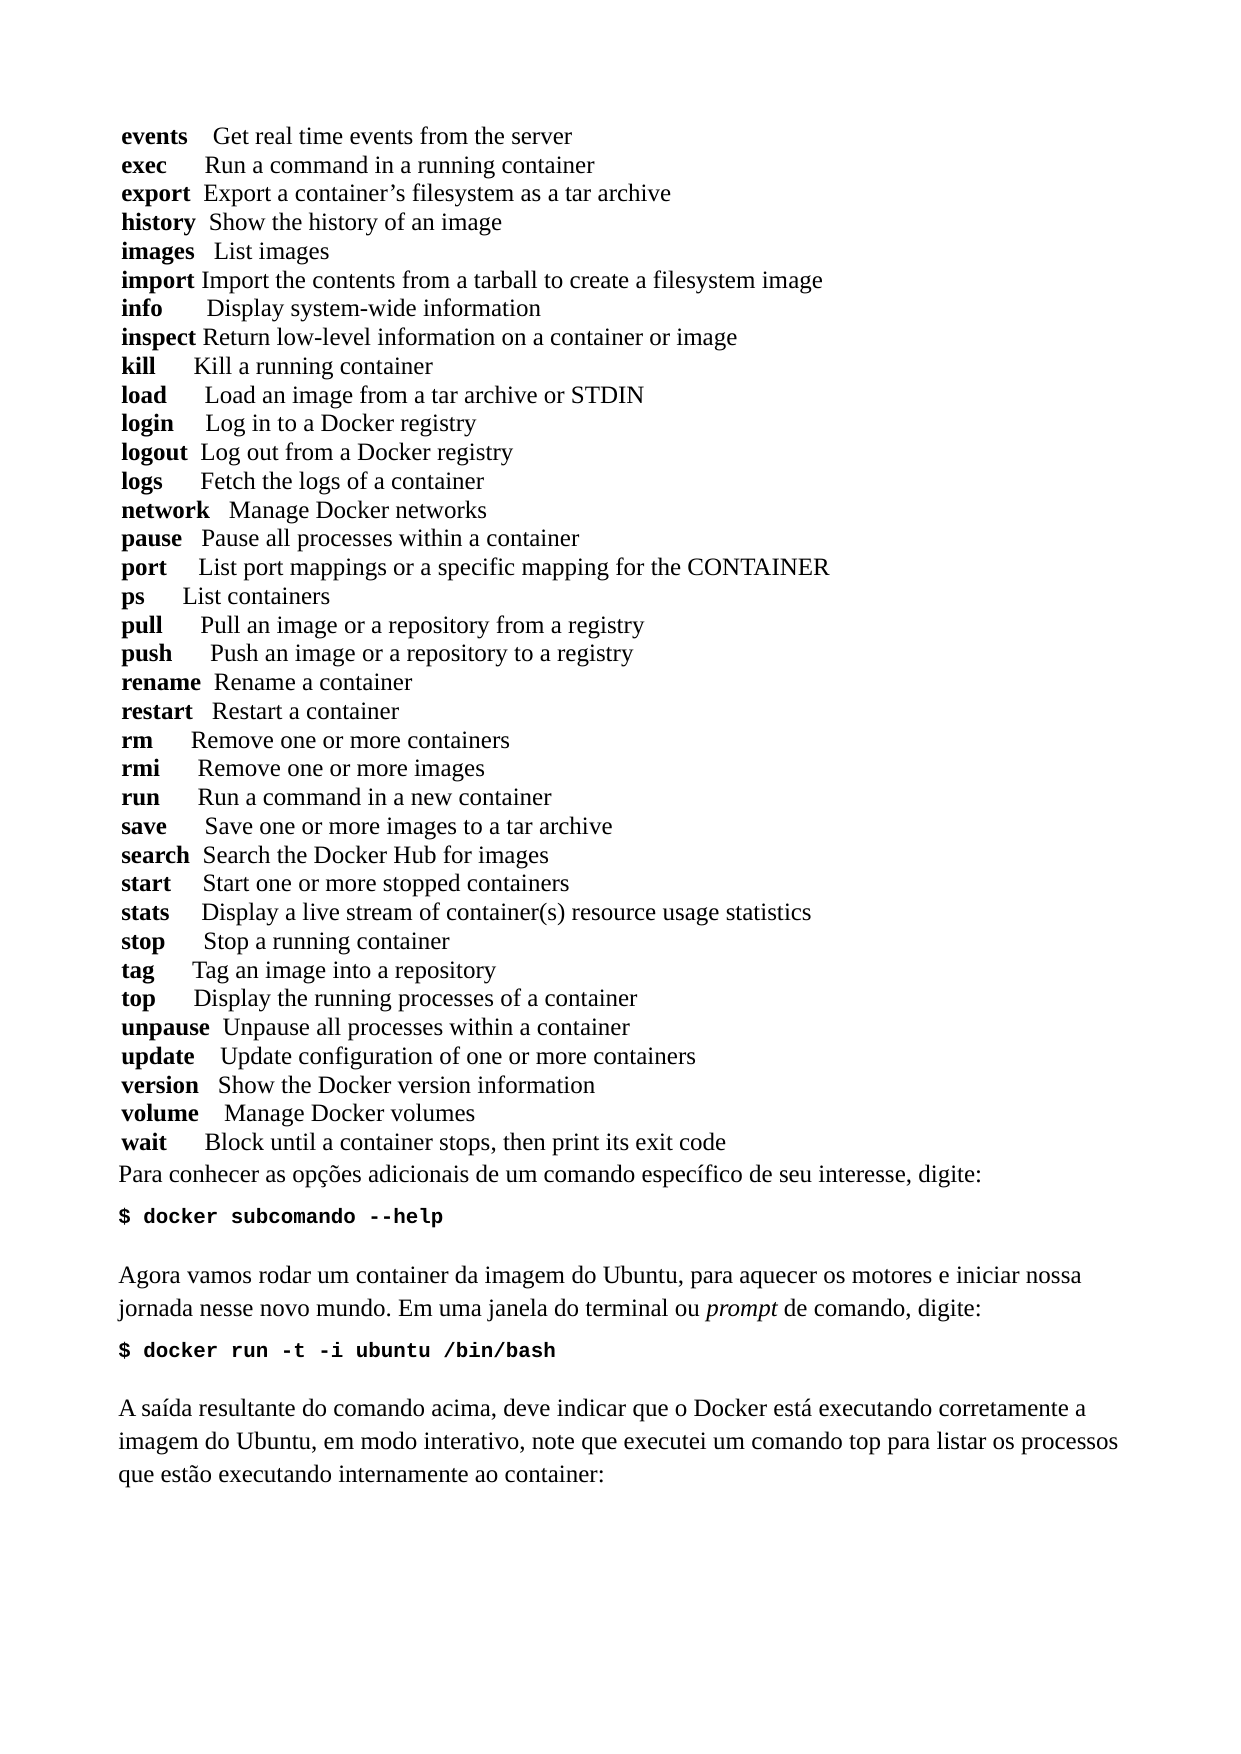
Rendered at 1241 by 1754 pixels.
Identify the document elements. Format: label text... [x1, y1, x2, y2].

text Para conhecer as opções adicionais de um comando específico de seu interesse, digite: [118, 1159, 1122, 1188]
table_header events Get real time events from the server exec Run a command in a running container export Export a container’s filesystem as a tar archive history Show the history of an image images List images import Import the contents from a tarball to create a filesystem image info Display system-wide information inspect Return low-level information on a container or image kill Kill a running container load Load an image from a tar archive or STDIN login Log in to a Docker registry logout Log out from a Docker registry logs Fetch the logs of a container network Manage Docker networks pause Pause all processes within a container port List port mappings or a specific mapping for the CONTAINER ps List containers pull Pull an image or a repository from a registry push Push an image or a repository to a registry rename Rename a container restart Restart a container rm Remove one or more containers rmi Remove one or more images run Run a command in a new container save Save one or more images to a tar archive search Search the Docker Hub for images start Start one or more stopped containers stats Display a live stream of container(s) resource usage statistics stop Stop a running container tag Tag an image into a repository top Display the running processes of a container unpause Unpause all processes within a container update Update configuration of one or more containers version Show the Docker version information volume Manage Docker volumes wait Block until a container stops, then print its exit code [118, 118, 841, 1159]
text A saída resultante do comando acima, deve indicar que o Docker está executando corretamente a imagem do Ubuntu, em modo interativo, note que executei um comando top para listar os processos que estão executando internamente ao container: [118, 1393, 1122, 1488]
text $ docker run -t -i ubuntu /bin/bash [118, 1340, 1122, 1364]
text Agora vamos rodar um container da imagem do Ubuntu, para aquecer os motores e iniciar nossa jornada nesse novo mundo. Em uma janela do terminal ou prompt de comando, digite: [118, 1260, 1122, 1321]
text $ docker subcomando --help [118, 1207, 1122, 1230]
